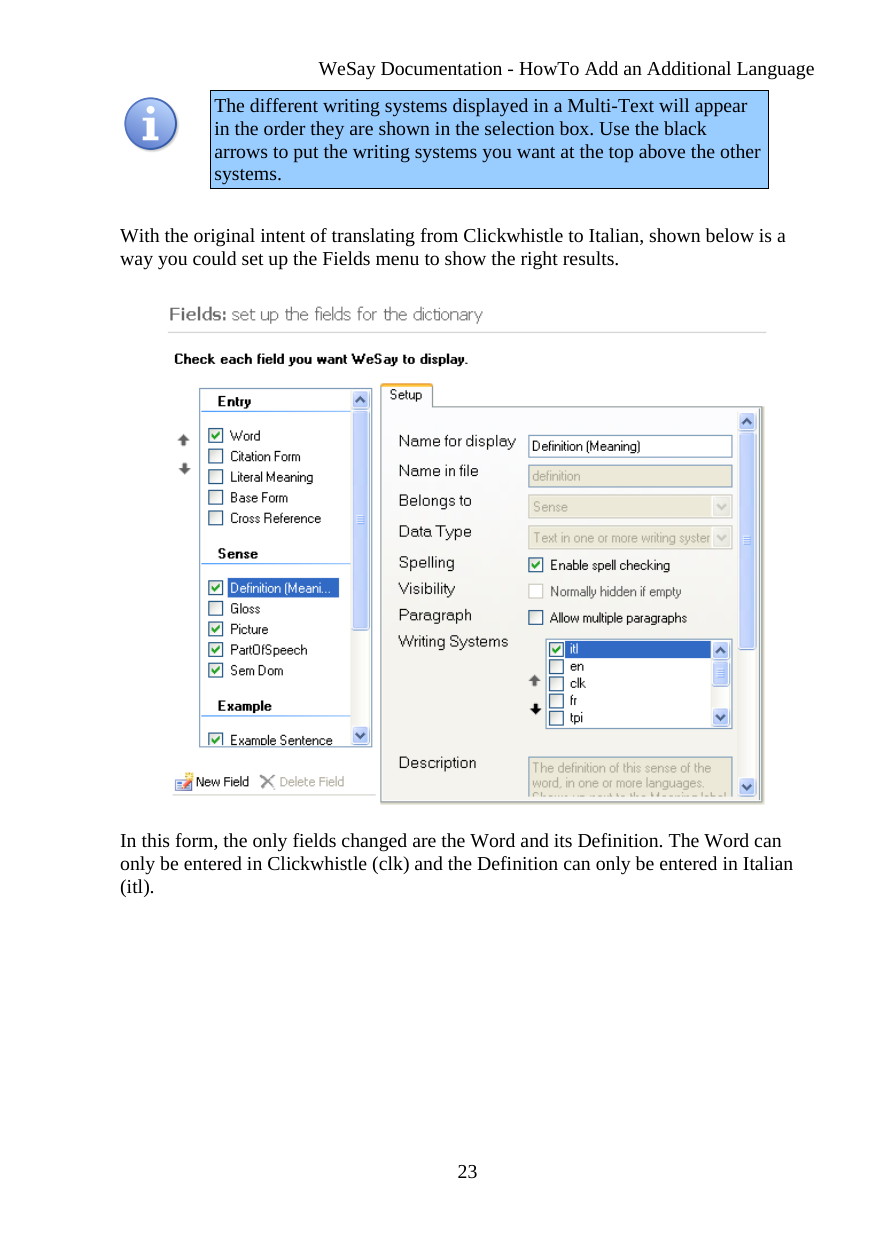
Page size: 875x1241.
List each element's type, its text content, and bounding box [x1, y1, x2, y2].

text In this form, the only fields changed are the Word and its Definition. The Word can only be entered in Clickwhistle (clk) and the Definition can only be entered in Italian (itl). [120, 279, 814, 898]
text With the original intent of translating from Clickwhistle to Italian, shown below is a way you could set up the Fields menu to show the right results. [120, 224, 814, 270]
picture [120, 93, 181, 154]
text The different writing systems displayed in a Multi-Text will appear in the order they are shown in the selection box. Use the black arrows to put the writing systems you want at the top above the other systems. [211, 91, 768, 188]
picture [167, 301, 767, 807]
